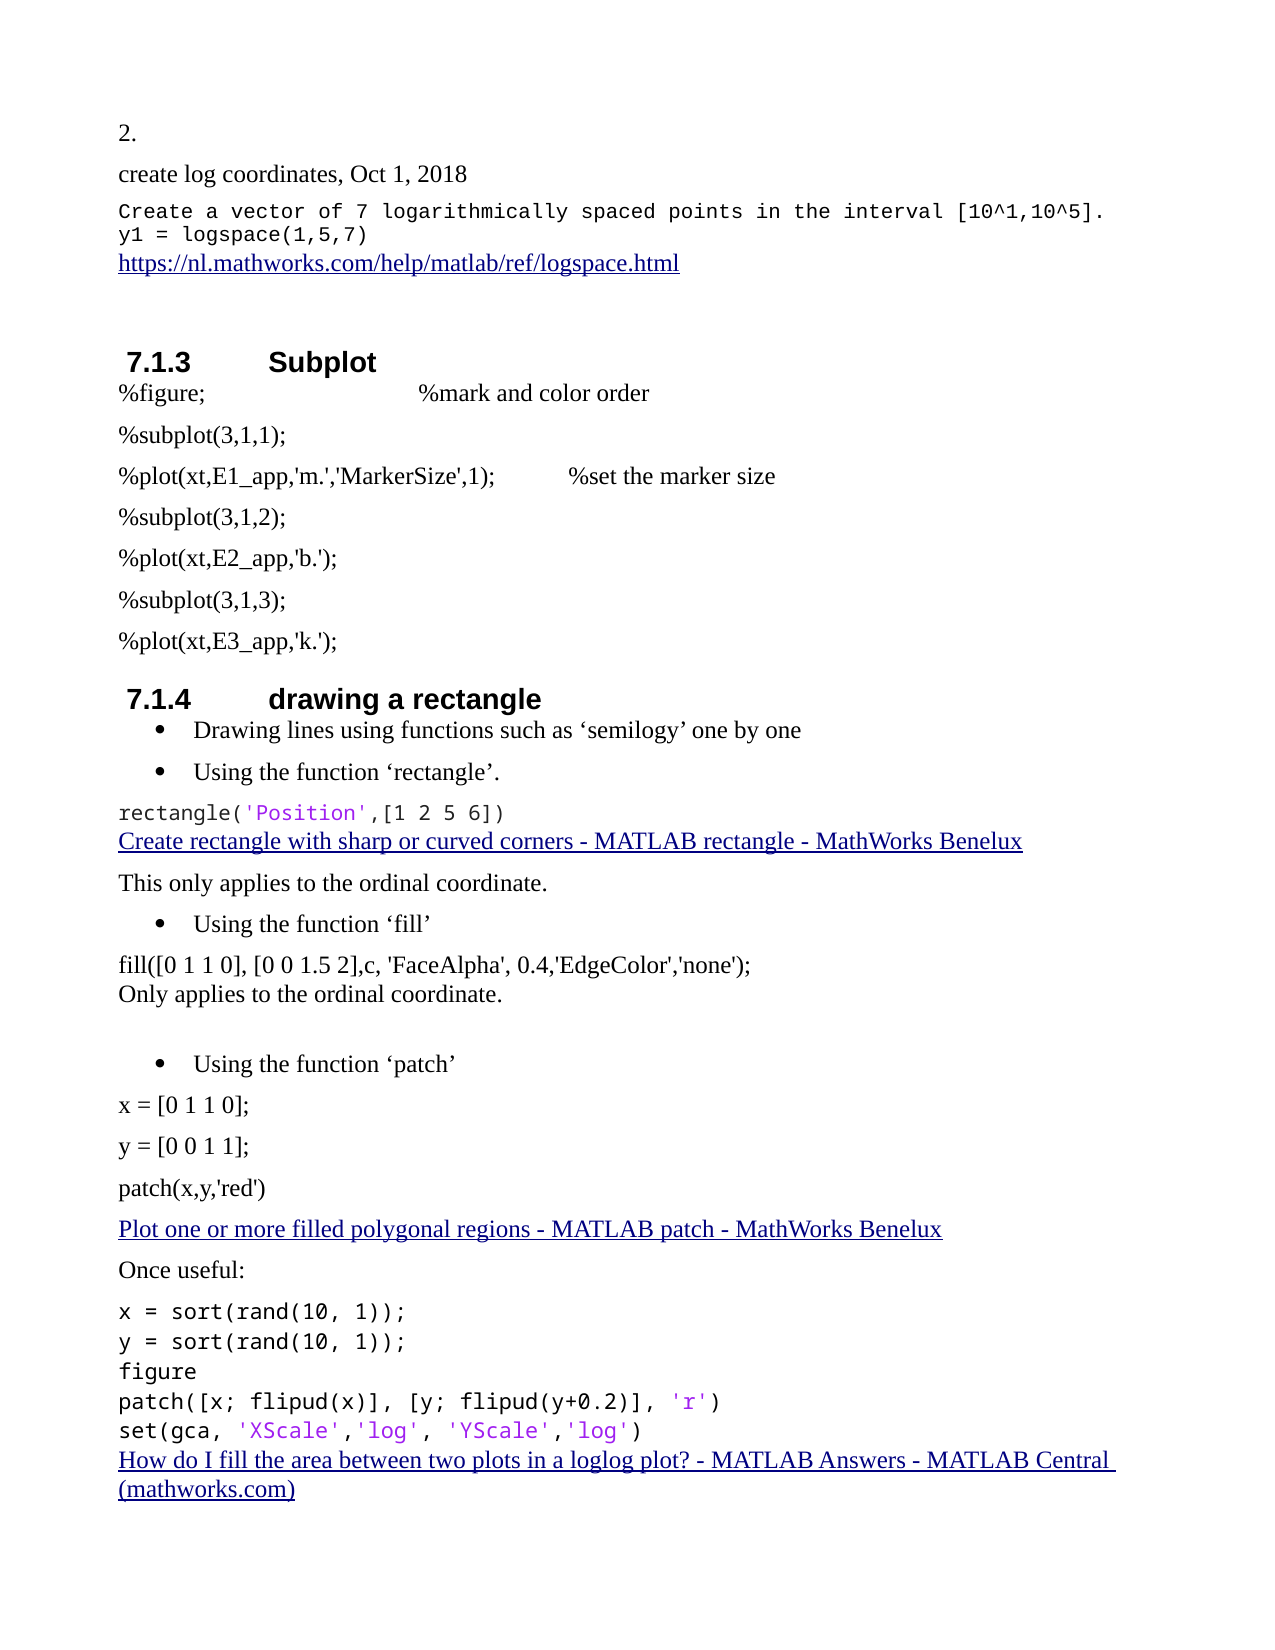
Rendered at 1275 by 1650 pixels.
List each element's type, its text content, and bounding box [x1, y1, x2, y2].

subtitle drawing a rectangle [118, 682, 1157, 715]
text set(gca, 'XScale','log', 'YScale','log') [118, 1416, 1157, 1445]
text fill([0 1 1 0], [0 0 1.5 2],c, 'FaceAlpha', 0.4,'EdgeColor','none'); [118, 950, 1157, 979]
text rectangle('Position',[1 2 5 6]) [118, 798, 1157, 826]
list Using the function ‘rectangle’. [156, 757, 1157, 785]
subtitle Subplot [118, 345, 1157, 378]
text This only applies to the ordinal coordinate. [118, 868, 1157, 896]
list Drawing lines using functions such as ‘semilogy’ one by one [156, 715, 1157, 744]
text Create a vector of 7 logarithmically spaced points in the interval [10^1,10^5]. [118, 201, 1157, 224]
text %plot(xt,E1_app,'m.','MarkerSize',1); %set the marker size [118, 461, 1157, 490]
text How do I fill the area between two plots in a loglog plot? - MATLAB Answers - MATLAB Central (mathworks.com) [118, 1445, 1157, 1503]
text figure [118, 1356, 1157, 1386]
text %subplot(3,1,2); [118, 502, 1157, 531]
text https://nl.mathworks.com/help/matlab/ref/logspace.html [118, 248, 1157, 277]
text x = sort(rand(10, 1)); [118, 1296, 1157, 1326]
text Only applies to the ordinal coordinate. [118, 979, 1157, 1008]
text y = sort(rand(10, 1)); [118, 1326, 1157, 1356]
list Using the function ‘fill’ [156, 909, 1157, 938]
text %subplot(3,1,3); [118, 585, 1157, 613]
text Once useful: [118, 1255, 1157, 1284]
list Using the function ‘patch’ [156, 1049, 1157, 1078]
text patch([x; flipud(x)], [y; flipud(y+0.2)], 'r') [118, 1386, 1157, 1416]
text y = [0 0 1 1]; [118, 1131, 1157, 1160]
text x = [0 1 1 0]; [118, 1090, 1157, 1119]
text %plot(xt,E3_app,'k.'); [118, 626, 1157, 655]
text %subplot(3,1,1); [118, 420, 1157, 448]
text 2. [118, 118, 1157, 147]
text y1 = logspace(1,5,7) [118, 224, 1157, 248]
text %figure; %mark and color order [118, 378, 1157, 407]
text Create rectangle with sharp or curved corners - MATLAB rectangle - MathWorks Benelux [118, 826, 1157, 855]
text Plot one or more filled polygonal regions - MATLAB patch - MathWorks Benelux [118, 1214, 1157, 1243]
text create log coordinates, Oct 1, 2018 [118, 159, 1157, 188]
text patch(x,y,'red') [118, 1173, 1157, 1201]
text %plot(xt,E2_app,'b.'); [118, 543, 1157, 572]
